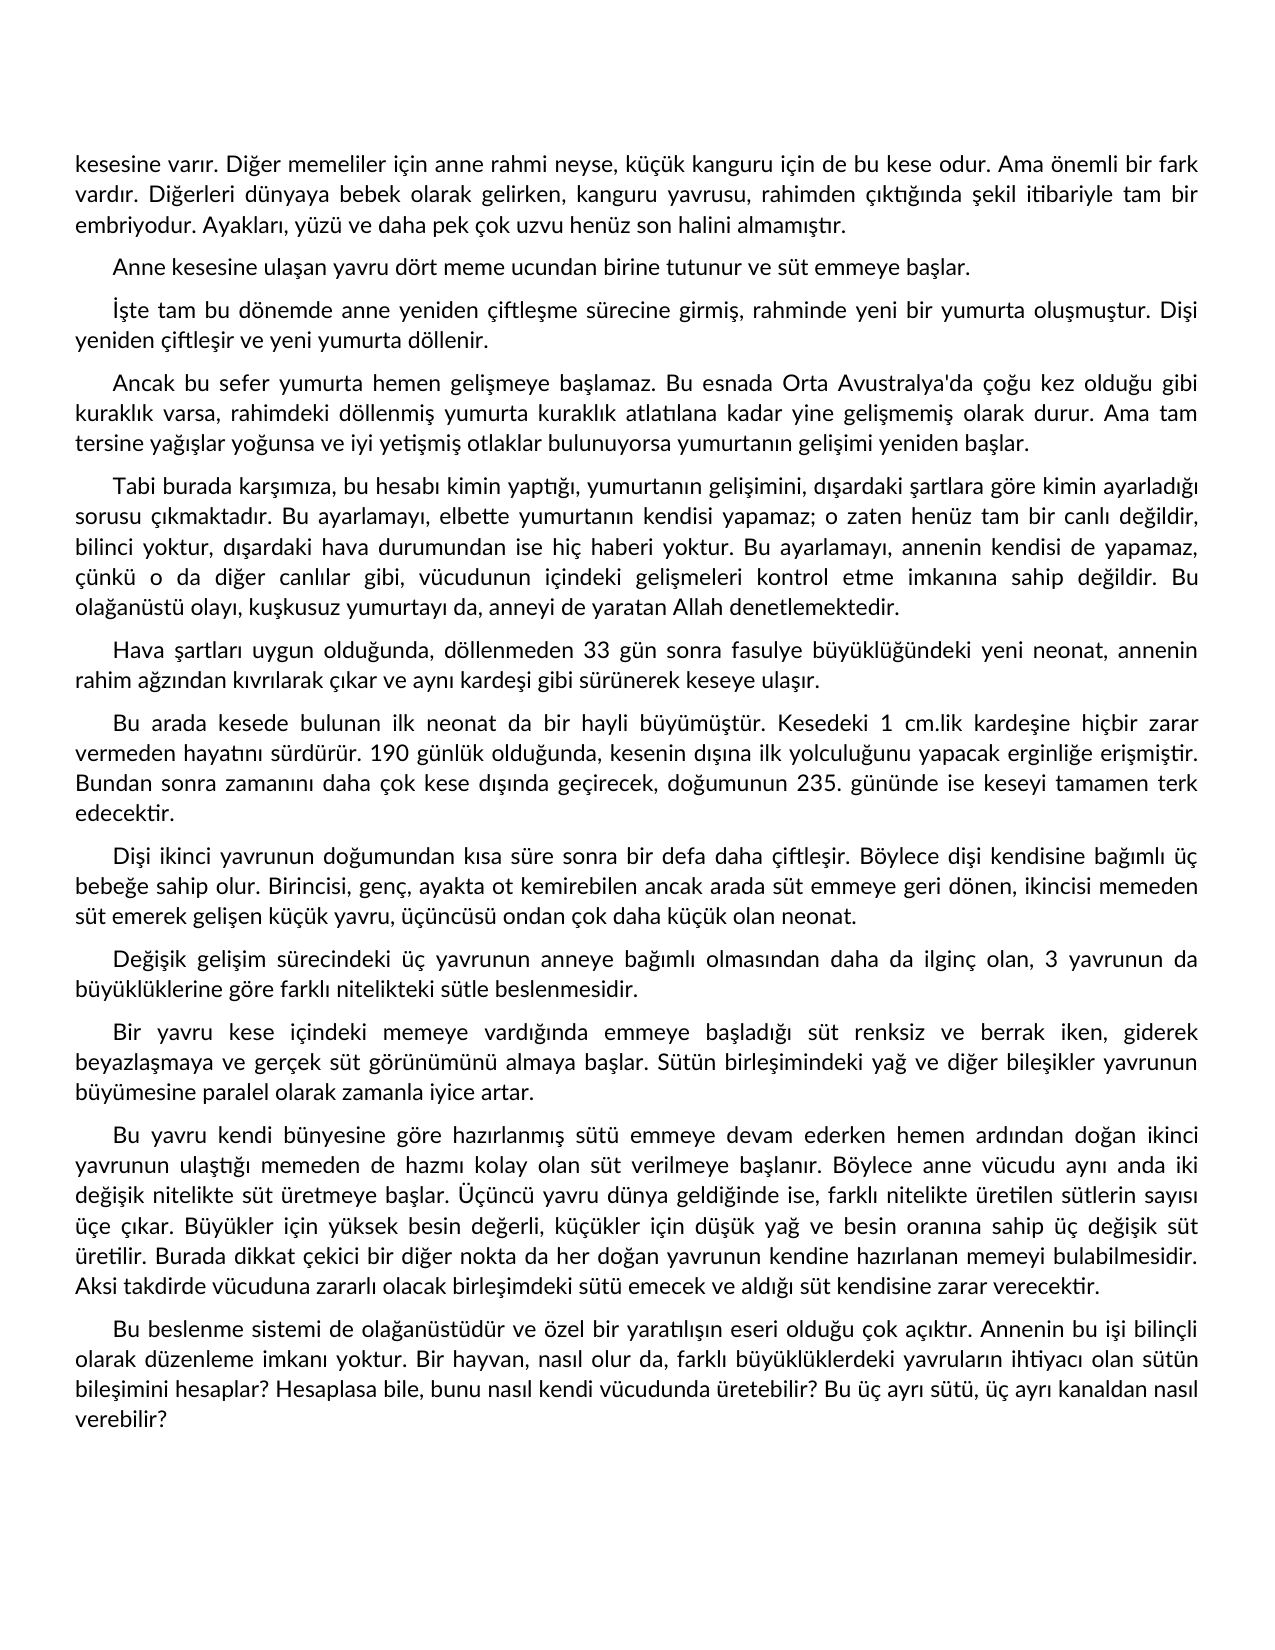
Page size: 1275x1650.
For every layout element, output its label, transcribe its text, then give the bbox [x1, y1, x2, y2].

text İşte tam bu dönemde anne yeniden çiftleşme sürecine girmiş, rahminde yeni bir yumurta oluşmuştur. Dişi yeniden çiftleşir ve yeni yumurta döllenir. [75, 296, 1200, 353]
text Bir yavru kese içindeki memeye vardığında emmeye başladığı süt renksiz ve berrak iken, giderek beyazlaşmaya ve gerçek süt görünümünü almaya başlar. Sütün birleşimindeki yağ ve diğer bileşikler yavrunun büyümesine paralel olarak zamanla iyice artar. [75, 1018, 1200, 1106]
text Bu beslenme sistemi de olağanüstüdür ve özel bir yaratılışın eseri olduğu çok açıktır. Annenin bu işi bilinçli olarak düzenleme imkanı yoktur. Bir hayvan, nasıl olur da, farklı büyüklüklerdeki yavruların ihtiyacı olan sütün bileşimini hesaplar? Hesaplasa bile, bunu nasıl kendi vücudunda üretebilir? Bu üç ayrı sütü, üç ayrı kanaldan nasıl verebilir? [75, 1314, 1200, 1433]
text Bu yavru kendi bünyesine göre hazırlanmış sütü emmeye devam ederken hemen ardından doğan ikinci yavrunun ulaştığı memeden de hazmı kolay olan süt verilmeye başlanır. Böylece anne vücudu aynı anda iki değişik nitelikte süt üretmeye başlar. Üçüncü yavru dünya geldiğinde ise, farklı nitelikte üretilen sütlerin sayısı üçe çıkar. Büyükler için yüksek besin değerli, küçükler için düşük yağ ve besin oranına sahip üç değişik süt üretilir. Burada dikkat çekici bir diğer nokta da her doğan yavrunun kendine hazırlanan memeyi bulabilmesidir. Aksi takdirde vücuduna zararlı olacak birleşimdeki sütü emecek ve aldığı süt kendisine zarar verecektir. [75, 1121, 1200, 1299]
text kesesine varır. Diğer memeliler için anne rahmi neyse, küçük kanguru için de bu kese odur. Ama önemli bir fark vardır. Diğerleri dünyaya bebek olarak gelirken, kanguru yavrusu, rahimden çıktığında şekil itibariyle tam bir embriyodur. Ayakları, yüzü ve daha pek çok uzvu henüz son halini almamıştır. [75, 150, 1200, 238]
text Değişik gelişim sürecindeki üç yavrunun anneye bağımlı olmasından daha da ilginç olan, 3 yavrunun da büyüklüklerine göre farklı nitelikteki sütle beslenmesidir. [75, 945, 1200, 1002]
text Hava şartları uygun olduğunda, döllenmeden 33 gün sonra fasulye büyüklüğündeki yeni neonat, annenin rahim ağzından kıvrılarak çıkar ve aynı kardeşi gibi sürünerek keseye ulaşır. [75, 635, 1200, 693]
text Dişi ikinci yavrunun doğumundan kısa süre sonra bir defa daha çiftleşir. Böylece dişi kendisine bağımlı üç bebeğe sahip olur. Birincisi, genç, ayakta ot kemirebilen ancak arada süt emmeye geri dönen, ikincisi memeden süt emerek gelişen küçük yavru, üçüncüsü ondan çok daha küçük olan neonat. [75, 842, 1200, 929]
text Bu arada kesede bulunan ilk neonat da bir hayli büyümüştür. Kesedeki 1 cm.lik kardeşine hiçbir zarar vermeden hayatını sürdürür. 190 günlük olduğunda, kesenin dışına ilk yolculuğunu yapacak erginliğe erişmiştir. Bundan sonra zamanını daha çok kese dışında geçirecek, doğumunun 235. gününde ise keseyi tamamen terk edecektir. [75, 708, 1200, 826]
text Tabi burada karşımıza, bu hesabı kimin yaptığı, yumurtanın gelişimini, dışardaki şartlara göre kimin ayarladığı sorusu çıkmaktadır. Bu ayarlamayı, elbette yumurtanın kendisi yapamaz; o zaten henüz tam bir canlı değildir, bilinci yoktur, dışardaki hava durumundan ise hiç haberi yoktur. Bu ayarlamayı, annenin kendisi de yapamaz, çünkü o da diğer canlılar gibi, vücudunun içindeki gelişmeleri kontrol etme imkanına sahip değildir. Bu olağanüstü olayı, kuşkusuz yumurtayı da, anneyi de yaratan Allah denetlemektedir. [75, 472, 1200, 620]
text Ancak bu sefer yumurta hemen gelişmeye başlamaz. Bu esnada Orta Avustralya'da çoğu kez olduğu gibi kuraklık varsa, rahimdeki döllenmiş yumurta kuraklık atlatılana kadar yine gelişmemiş olarak durur. Ama tam tersine yağışlar yoğunsa ve iyi yetişmiş otlaklar bulunuyorsa yumurtanın gelişimi yeniden başlar. [75, 369, 1200, 457]
text Anne kesesine ulaşan yavru dört meme ucundan birine tutunur ve süt emmeye başlar. [75, 253, 1200, 281]
